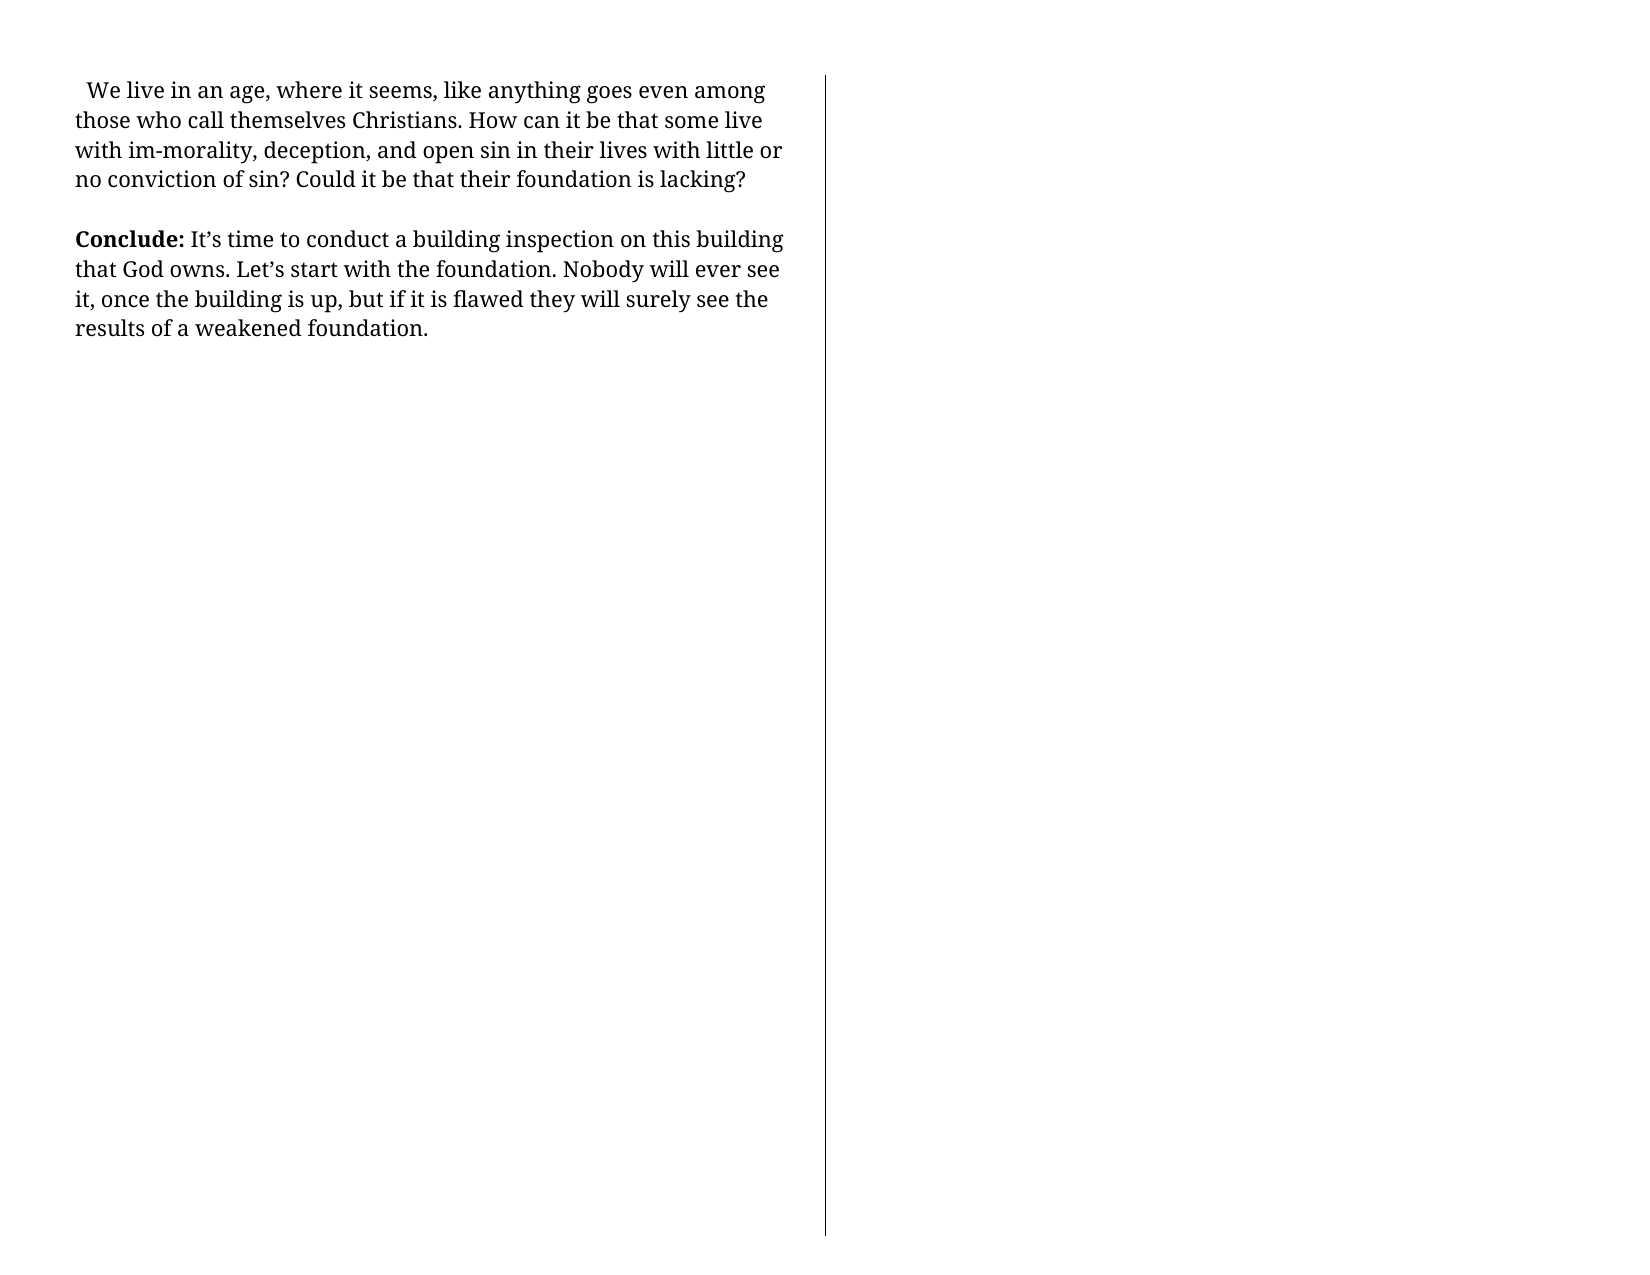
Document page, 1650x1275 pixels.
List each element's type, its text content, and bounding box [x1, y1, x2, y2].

text Conclude: It’s time to conduct a building inspection on this building that God owns. Let’s start with the foundation. Nobody will ever see it, once the building is up, but if it is flawed they will surely see the results of a weakened foundation. [75, 224, 788, 343]
text We live in an age, where it seems, like anything goes even among those who call themselves Christians. How can it be that some live with im-morality, deception, and open sin in their lives with little or no conviction of sin? Could it be that their foundation is lacking? [75, 75, 788, 194]
